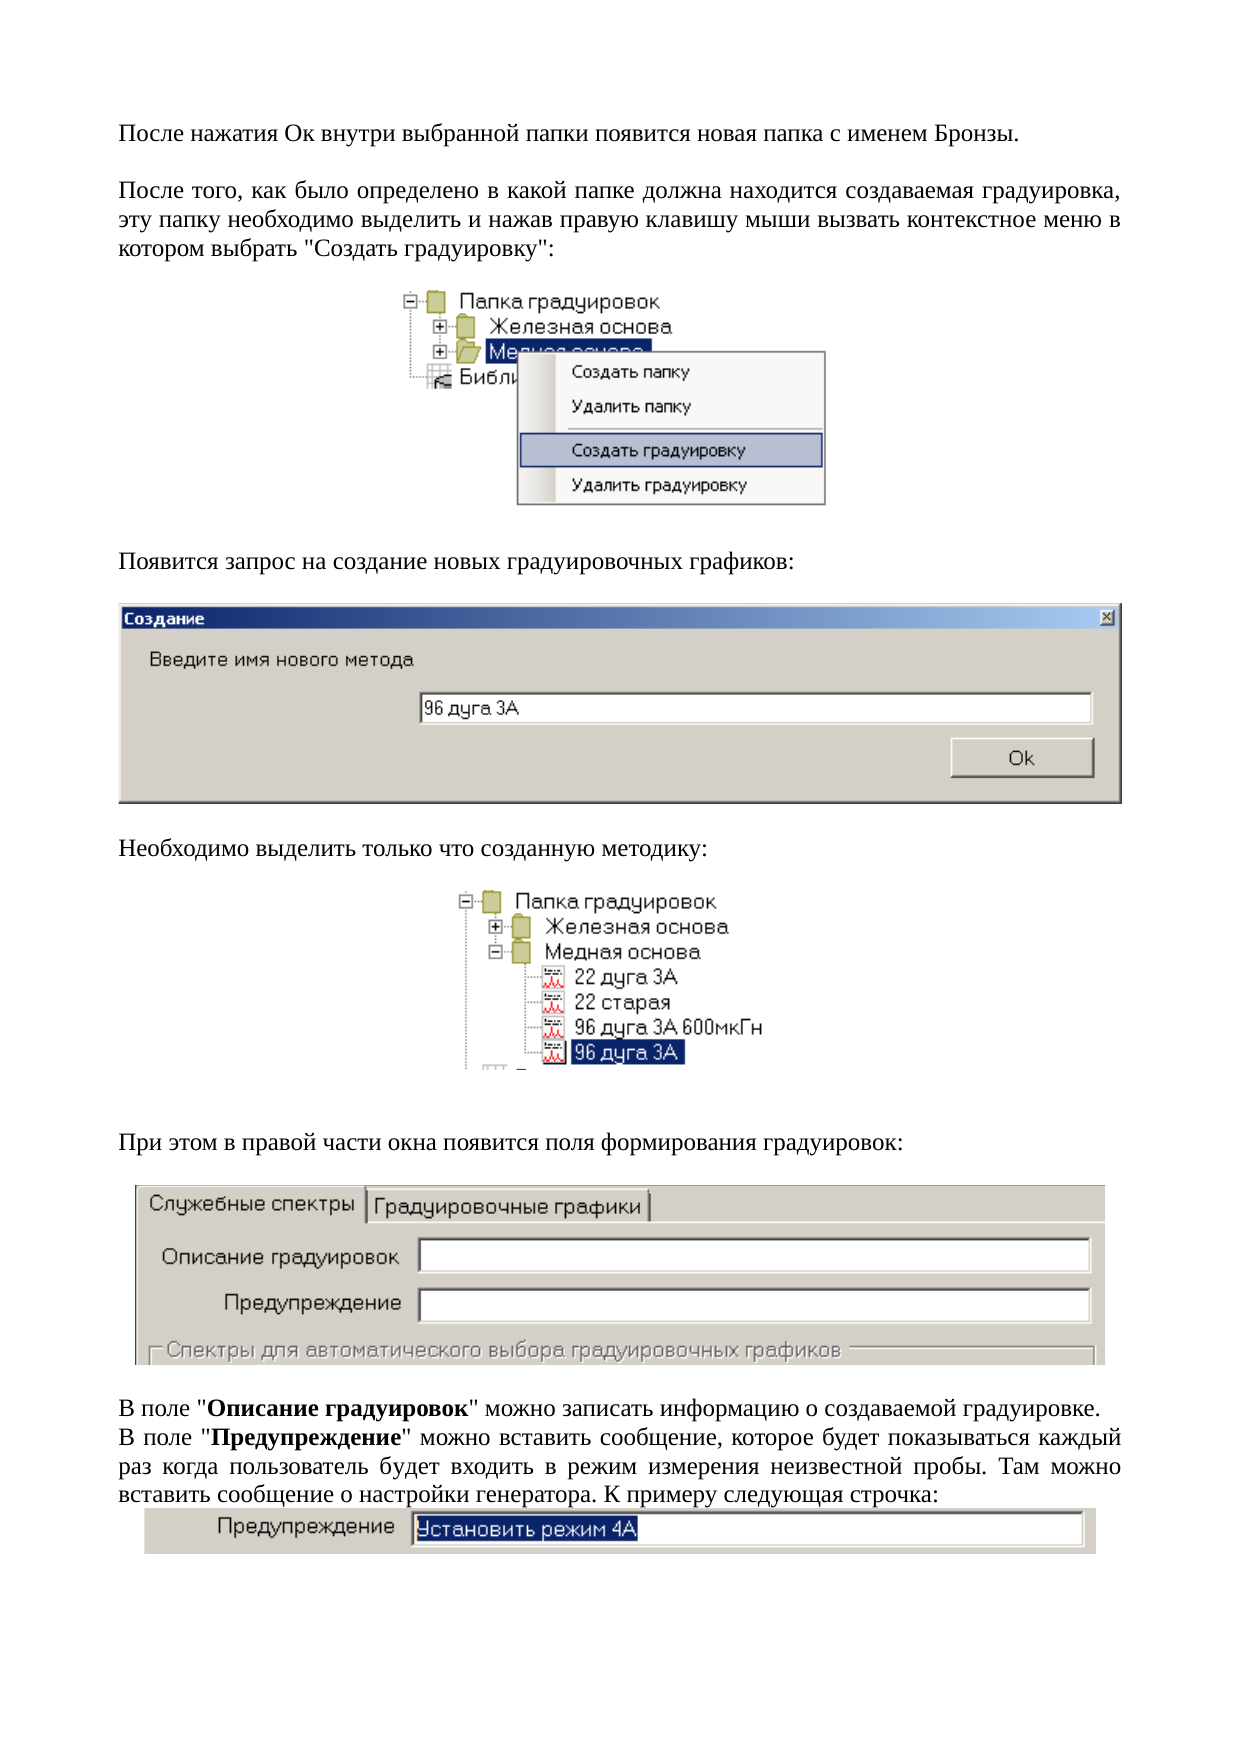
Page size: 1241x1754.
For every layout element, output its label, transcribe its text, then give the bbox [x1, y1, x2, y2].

picture [118, 603, 1122, 804]
text Необходимо выделить только что созданную методику: [118, 833, 1122, 862]
text При этом в правой части окна появится поля формирования градуировок: [118, 1127, 1122, 1156]
text Появится запрос на создание новых градуировочных графиков: [118, 546, 1122, 574]
text После того, как было определено в какой папке должна находится создаваемая градуировка, эту папку необходимо выделить и нажав правую клавишу мыши вызвать контекстное меню в котором выбрать "Создать градуировку": [118, 176, 1122, 262]
picture [144, 1508, 1096, 1554]
text После нажатия Ок внутри выбранной папки появится новая папка с именем Бронзы. [118, 118, 1122, 147]
text В поле "Описание градуировок" можно записать информацию о создаваемой градуировке. [118, 1393, 1122, 1422]
picture [135, 1185, 1106, 1365]
text В поле "Предупреждение" можно вставить сообщение, которое будет показываться каждый раз когда пользователь будет входить в режим измерения неизвестной пробы. Там можно вставить сообщение о настройки генератора. К примеру следующая строчка: [118, 1422, 1122, 1508]
